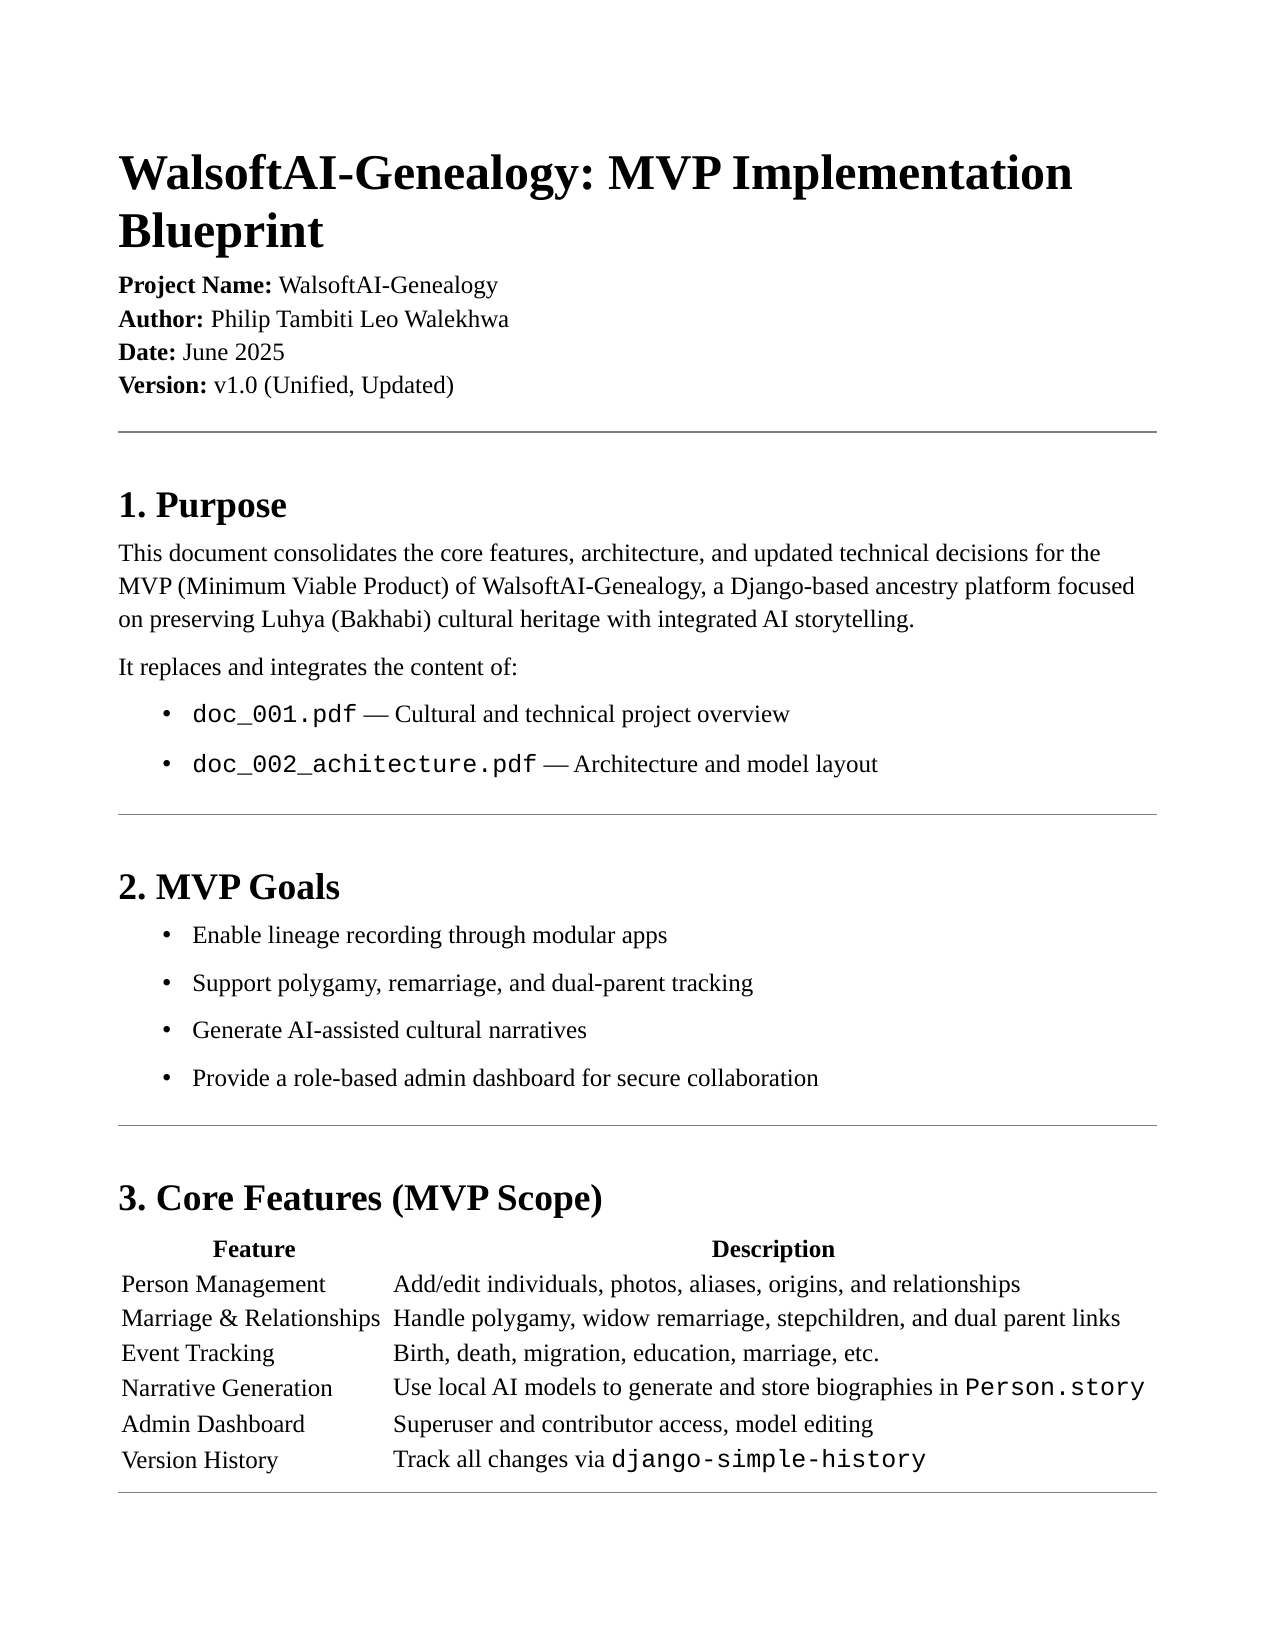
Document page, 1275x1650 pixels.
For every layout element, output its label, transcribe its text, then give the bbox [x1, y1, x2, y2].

table_cell Event Tracking [118, 1335, 390, 1369]
table_header Feature [118, 1231, 390, 1266]
list doc_002_achitecture.pdf — Architecture and model layout [162, 749, 1157, 780]
table_cell Add/edit individuals, photos, aliases, origins, and relationships [390, 1266, 1157, 1300]
table_header Description [390, 1231, 1157, 1266]
list doc_001.pdf — Cultural and technical project overview [162, 699, 1157, 730]
table_cell Use local AI models to generate and store biographies in Person.story [390, 1370, 1157, 1406]
table_cell Version History [118, 1441, 390, 1477]
list Generate AI-assisted cultural narratives [162, 1015, 1157, 1044]
table_cell Superuser and contributor access, model editing [390, 1406, 1157, 1441]
text It replaces and integrates the content of: [118, 652, 1157, 680]
list Enable lineage recording through modular apps [162, 920, 1157, 949]
table_cell Admin Dashboard [118, 1406, 390, 1441]
subtitle 2. MVP Goals [118, 864, 1157, 907]
table_cell Handle polygamy, widow remarriage, stepchildren, and dual parent links [390, 1300, 1157, 1335]
list Support polygamy, remarriage, and dual-parent tracking [162, 968, 1157, 996]
list Provide a role-based admin dashboard for secure collaboration [162, 1063, 1157, 1092]
subtitle WalsoftAI-Genealogy: MVP Implementation Blueprint [118, 143, 1157, 258]
table_cell Marriage & Relationships [118, 1300, 390, 1335]
subtitle 3. Core Features (MVP Scope) [118, 1176, 1157, 1219]
table_cell Narrative Generation [118, 1370, 390, 1406]
table_cell Person Management [118, 1266, 390, 1300]
subtitle 1. Purpose [118, 482, 1157, 526]
text Project Name: WalsoftAI-Genealogy Author: Philip Tambiti Leo Walekhwa Date: June 2025 Version: v1.0 (Unified, Updated) [118, 271, 1157, 398]
text This document consolidates the core features, architecture, and updated technical decisions for the MVP (Minimum Viable Product) of WalsoftAI-Genealogy, a Django-based ancestry platform focused on preserving Luhya (Bakhabi) cultural heritage with integrated AI storytelling. [118, 538, 1157, 633]
table_cell Track all changes via django-simple-history [390, 1441, 1157, 1477]
table_cell Birth, death, migration, education, marriage, etc. [390, 1335, 1157, 1369]
